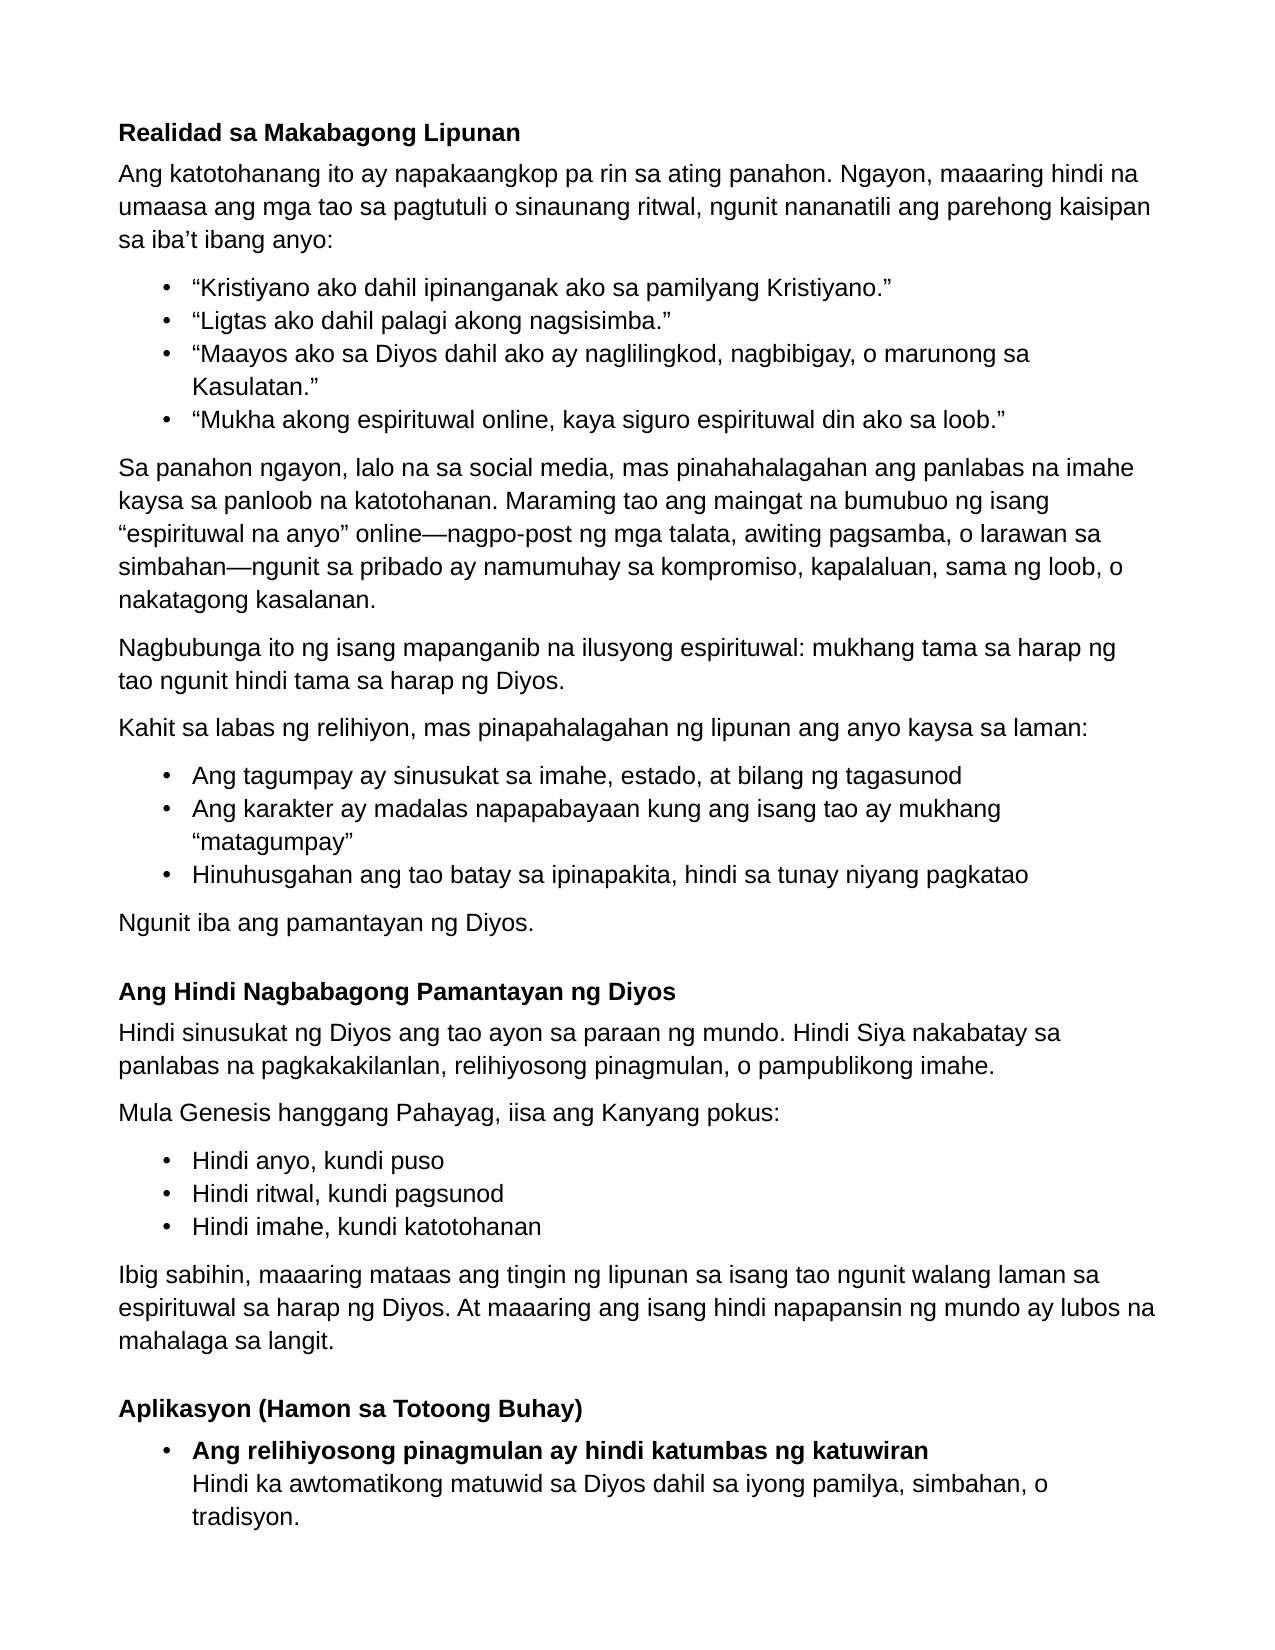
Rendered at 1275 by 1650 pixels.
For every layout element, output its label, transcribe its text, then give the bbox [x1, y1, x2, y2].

text Ibig sabihin, maaaring mataas ang tingin ng lipunan sa isang tao ngunit walang laman sa espirituwal sa harap ng Diyos. At maaaring ang isang hindi napapansin ng mundo ay lubos na mahalaga sa langit. [118, 1260, 1157, 1355]
list Hinuhusgahan ang tao batay sa ipinapakita, hindi sa tunay niyang pagkatao [162, 860, 1157, 889]
list “Ligtas ako dahil palagi akong nagsisimba.” [162, 306, 1157, 335]
text Ang katotohanang ito ay napakaangkop pa rin sa ating panahon. Ngayon, maaaring hindi na umaasa ang mga tao sa pagtutuli o sinaunang ritwal, ngunit nananatili ang parehong kaisipan sa iba’t ibang anyo: [118, 159, 1157, 254]
list Ang tagumpay ay sinusukat sa imahe, estado, at bilang ng tagasunod [162, 761, 1157, 790]
list Ang relihiyosong pinagmulan ay hindi katumbas ng katuwiran Hindi ka awtomatikong matuwid sa Diyos dahil sa iyong pamilya, simbahan, o tradisyon. [162, 1436, 1157, 1531]
list Hindi ritwal, kundi pagsunod [162, 1179, 1157, 1208]
list “Mukha akong espirituwal online, kaya siguro espirituwal din ako sa loob.” [162, 405, 1157, 434]
subtitle Realidad sa Makabagong Lipunan [118, 118, 1157, 147]
list Ang karakter ay madalas napapabayaan kung ang isang tao ay mukhang “matagumpay” [162, 794, 1157, 856]
subtitle Aplikasyon (Hamon sa Totoong Buhay) [118, 1394, 1157, 1423]
subtitle Ang Hindi Nagbabagong Pamantayan ng Diyos [118, 976, 1157, 1005]
text Sa panahon ngayon, lalo na sa social media, mas pinahahalagahan ang panlabas na imahe kaysa sa panloob na katotohanan. Maraming tao ang maingat na bumubuo ng isang “espirituwal na anyo” online—nagpo-post ng mga talata, awiting pagsamba, o larawan sa simbahan—ngunit sa pribado ay namumuhay sa kompromiso, kapalaluan, sama ng loob, o nakatagong kasalanan. [118, 453, 1157, 614]
list “Kristiyano ako dahil ipinanganak ako sa pamilyang Kristiyano.” [162, 273, 1157, 302]
text Nagbubunga ito ng isang mapanganib na ilusyong espirituwal: mukhang tama sa harap ng tao ngunit hindi tama sa harap ng Diyos. [118, 633, 1157, 694]
text Hindi sinusukat ng Diyos ang tao ayon sa paraan ng mundo. Hindi Siya nakabatay sa panlabas na pagkakakilanlan, relihiyosong pinagmulan, o pampublikong imahe. [118, 1018, 1157, 1079]
text Kahit sa labas ng relihiyon, mas pinapahalagahan ng lipunan ang anyo kaysa sa laman: [118, 713, 1157, 742]
text Ngunit iba ang pamantayan ng Diyos. [118, 908, 1157, 937]
list “Maayos ako sa Diyos dahil ako ay naglilingkod, nagbibigay, o marunong sa Kasulatan.” [162, 339, 1157, 401]
list Hindi anyo, kundi puso [162, 1146, 1157, 1175]
list Hindi imahe, kundi katotohanan [162, 1212, 1157, 1241]
text Mula Genesis hanggang Pahayag, iisa ang Kanyang pokus: [118, 1098, 1157, 1127]
